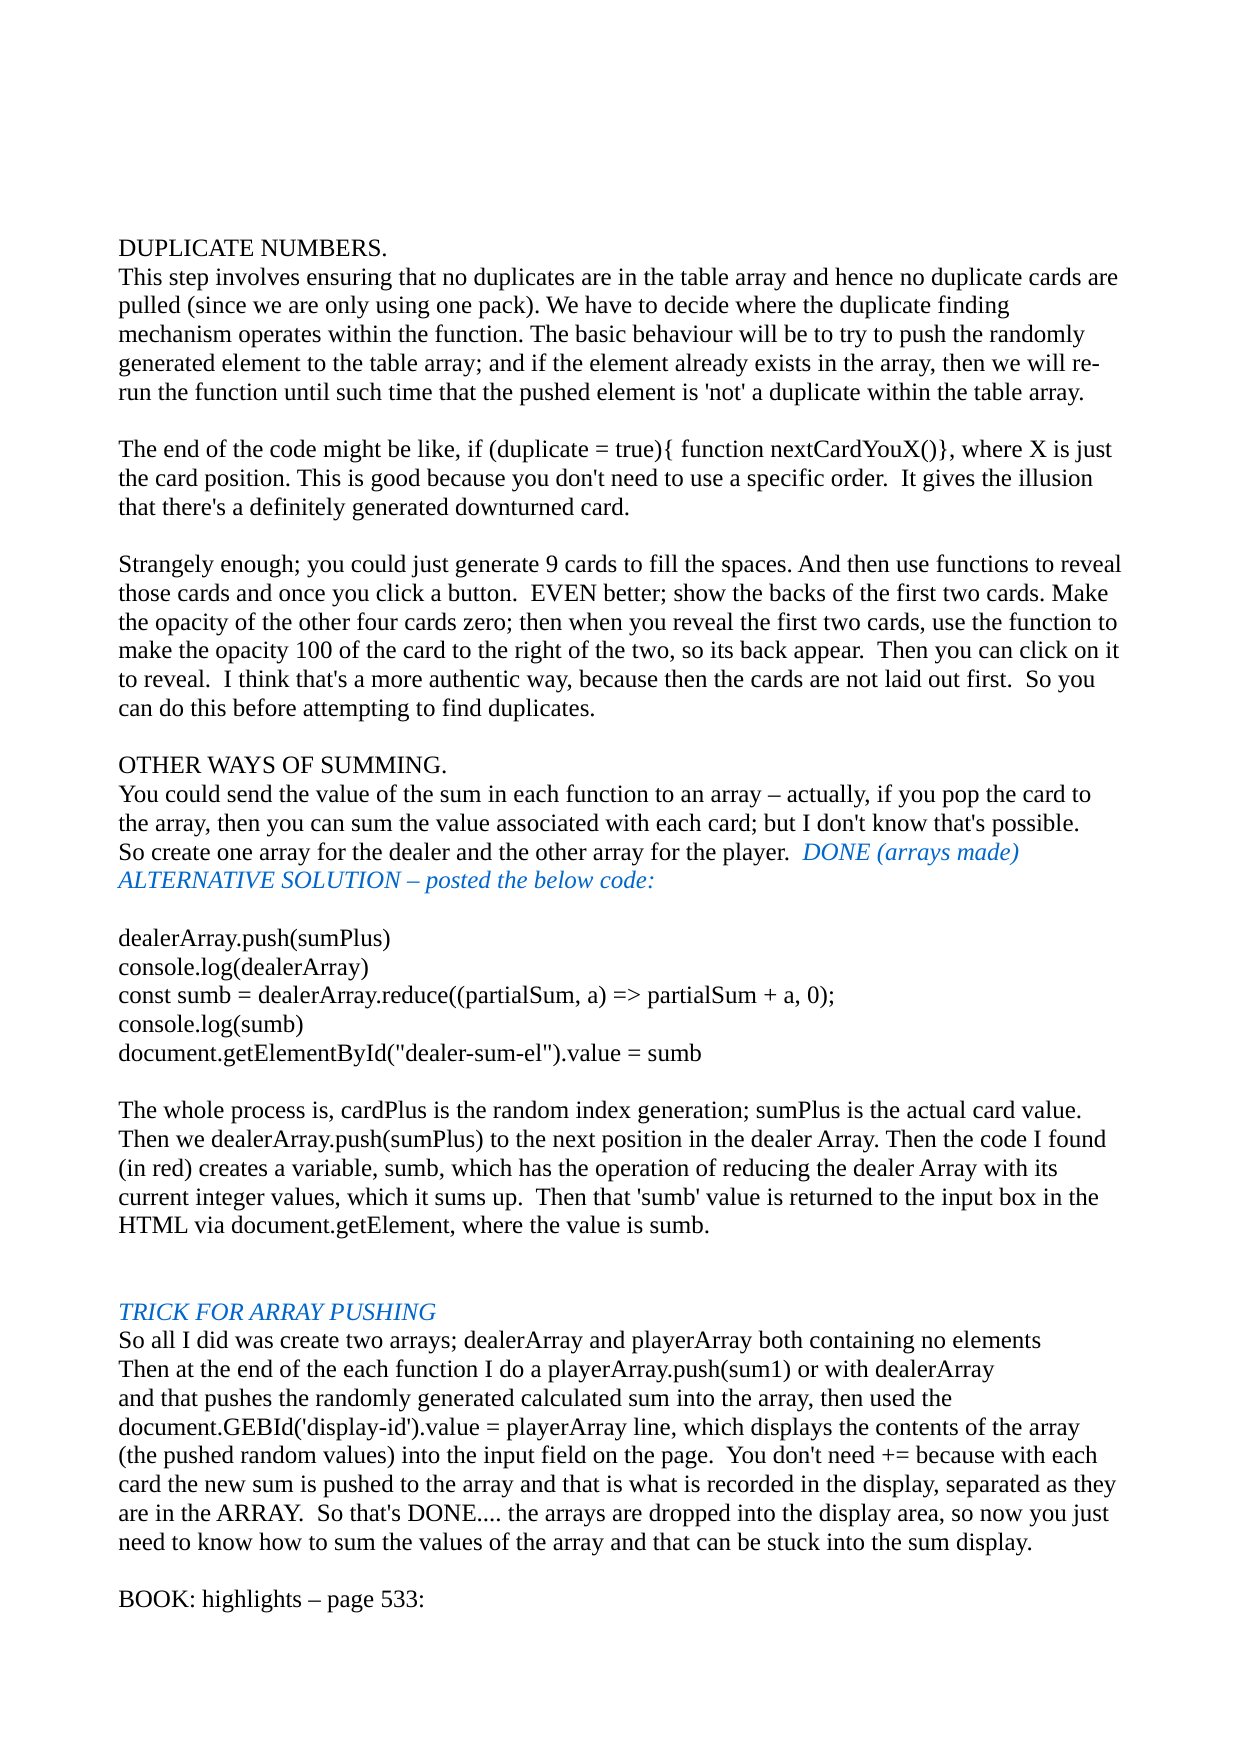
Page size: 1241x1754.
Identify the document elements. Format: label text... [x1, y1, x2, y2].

text and that pushes the randomly generated calculated sum into the array, then used the document.GEBId('display-id').value = playerArray line, which displays the contents of the array (the pushed random values) into the input field on the page. You don't need += because with each card the new sum is pushed to the array and that is what is recorded in the display, separated as they are in the ARRAY. So that's DONE.... the arrays are dropped into the display area, so now you just need to know how to sum the values of the array and that can be stuck into the sum display. [118, 1383, 1122, 1556]
text document.getElementById("dealer-sum-el").value = sumb [118, 1038, 1122, 1067]
text So create one array for the dealer and the other array for the player. DONE (arrays made) [118, 837, 1122, 866]
text ALTERNATIVE SOLUTION – posted the below code: [118, 866, 1122, 894]
text DUPLICATE NUMBERS. [118, 233, 1122, 262]
text The whole process is, cardPlus is the random index generation; sumPlus is the actual card value. [118, 1096, 1122, 1124]
text Then we dealerArray.push(sumPlus) to the next position in the dealer Array. Then the code I found (in red) creates a variable, sumb, which has the operation of reducing the dealer Array with its current integer values, which it sums up. Then that 'sumb' value is returned to the input box in the HTML via document.getElement, where the value is sumb. [118, 1124, 1122, 1239]
text OTHER WAYS OF SUMMING. [118, 751, 1122, 779]
text Then at the end of the each function I do a playerArray.push(sum1) or with dealerArray [118, 1354, 1122, 1383]
text BOOK: highlights – page 533: [118, 1584, 1122, 1613]
text Strangely enough; you could just generate 9 cards to fill the spaces. And then use functions to reveal those cards and once you click a button. EVEN better; show the backs of the first two cards. Make the opacity of the other four cards zero; then when you reveal the first two cards, use the function to make the opacity 100 of the card to the right of the two, so its back appear. Then you can click on it to reveal. I think that's a more authentic way, because then the cards are not laid out first. So you can do this before attempting to find duplicates. [118, 549, 1122, 722]
text This step involves ensuring that no duplicates are in the table array and hence no duplicate cards are pulled (since we are only using one pack). We have to decide where the duplicate finding mechanism operates within the function. The basic behaviour will be to try to push the randomly generated element to the table array; and if the element already exists in the array, then we will re-run the function until such time that the pushed element is 'not' a duplicate within the table array. [118, 262, 1122, 406]
text So all I did was create two arrays; dealerArray and playerArray both containing no elements [118, 1326, 1122, 1354]
text console.log(sumb) [118, 1009, 1122, 1038]
text You could send the value of the sum in each function to an array – actually, if you pop the card to the array, then you can sum the value associated with each card; but I don't know that's possible. [118, 779, 1122, 837]
text const sumb = dealerArray.reduce((partialSum, a) => partialSum + a, 0); [118, 981, 1122, 1009]
text console.log(dealerArray) [118, 952, 1122, 981]
text The end of the code might be like, if (duplicate = true){ function nextCardYouX()}, where X is just the card position. This is good because you don't need to use a specific order. It gives the illusion that there's a definitely generated downturned card. [118, 434, 1122, 521]
text TRICK FOR ARRAY PUSHING [118, 1297, 1122, 1326]
text dealerArray.push(sumPlus) [118, 923, 1122, 952]
